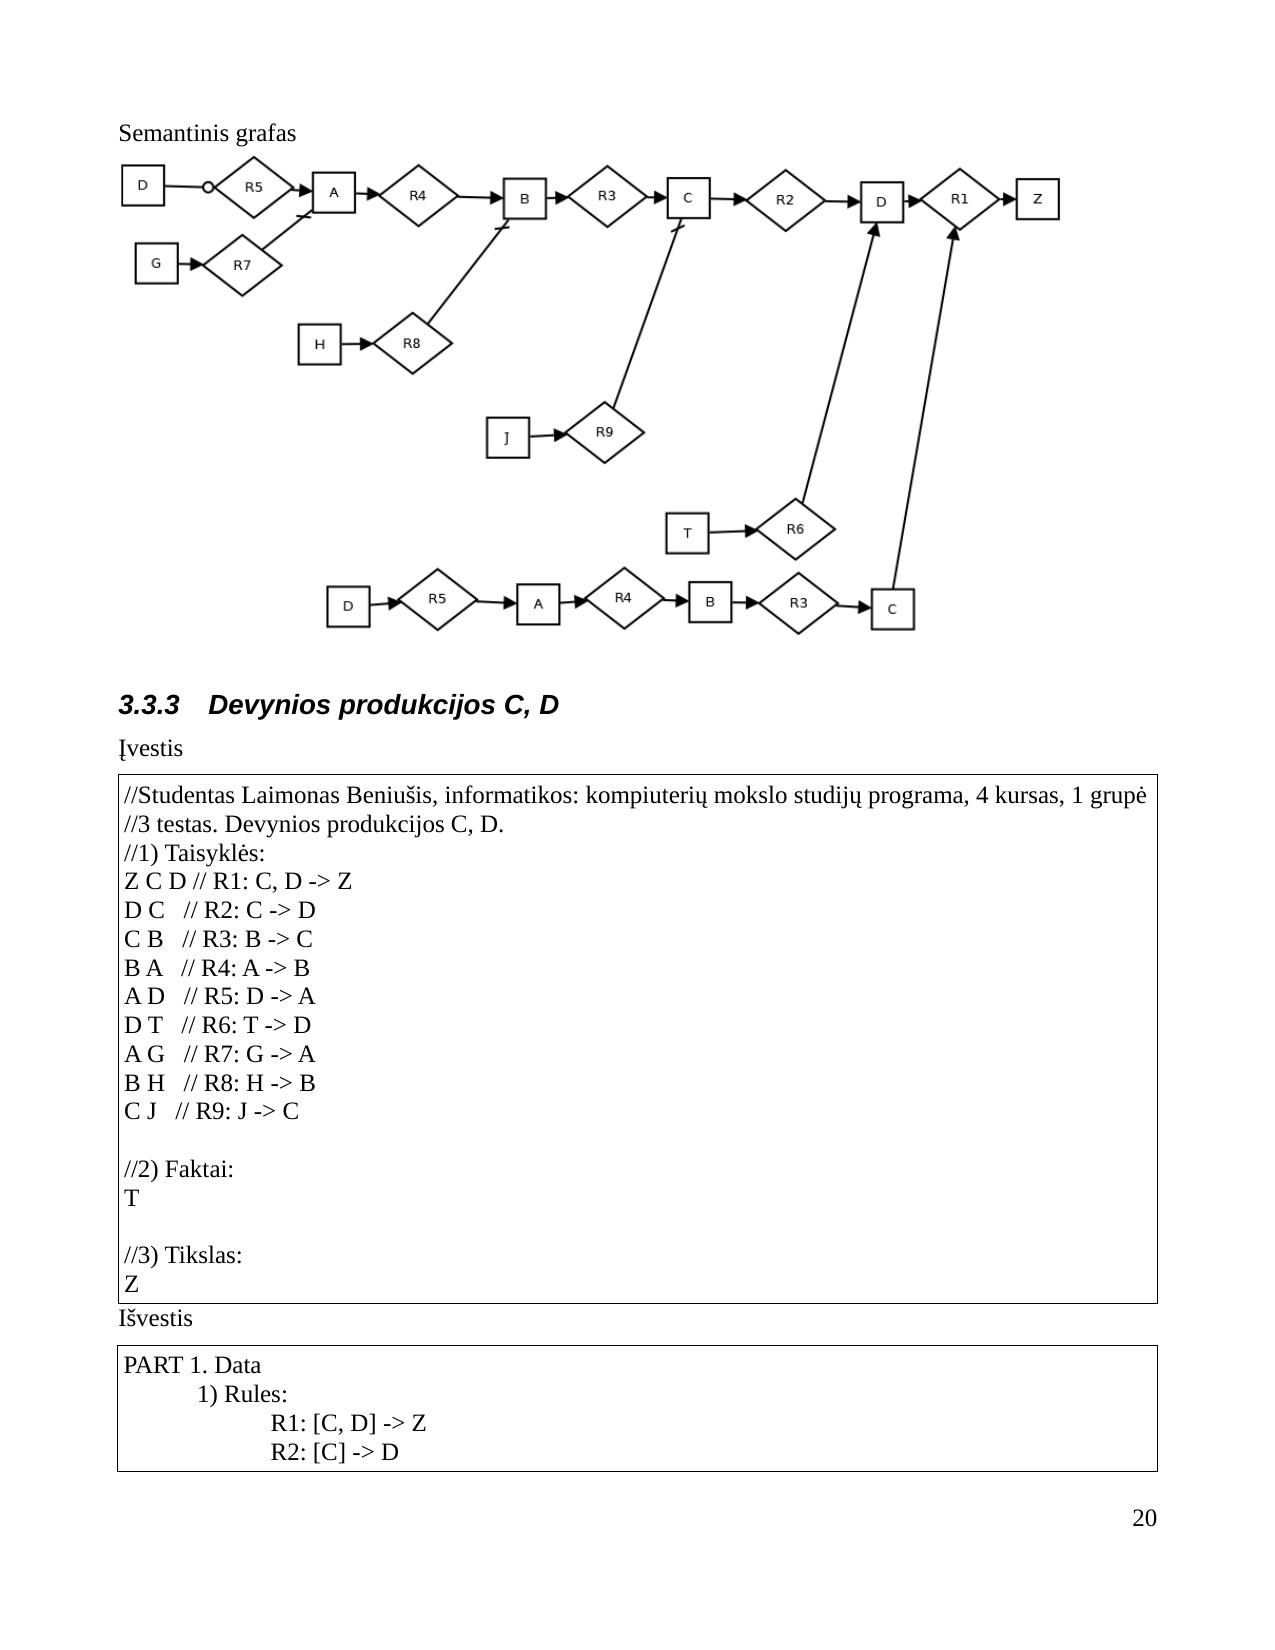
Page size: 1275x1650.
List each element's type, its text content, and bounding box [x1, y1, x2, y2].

text Išvestis [118, 1304, 1157, 1332]
table_header PART 1. Data 1) Rules: R1: [C, D] -> Z R2: [C] -> D [118, 1346, 1157, 1471]
text Semantinis grafas [118, 118, 1157, 147]
text Įvestis [118, 733, 1157, 762]
subtitle Devynios produkcijos C, D [118, 689, 1157, 721]
picture [121, 156, 1062, 635]
table_header //Studentas Laimonas Beniušis, informatikos: kompiuterių mokslo studijų programa, 4 kursas, 1 grupė //3 testas. Devynios produkcijos C, D. //1) Taisyklės: Z C D // R1: C, D -> Z D C // R2: C -> D C B // R3: B -> C B A // R4: A -> B A D // R5: D -> A D T // R6: T -> D A G // R7: G -> A B H // R8: H -> B C J // R9: J -> C //2) Faktai: T //3) Tikslas: Z [119, 775, 1157, 1303]
